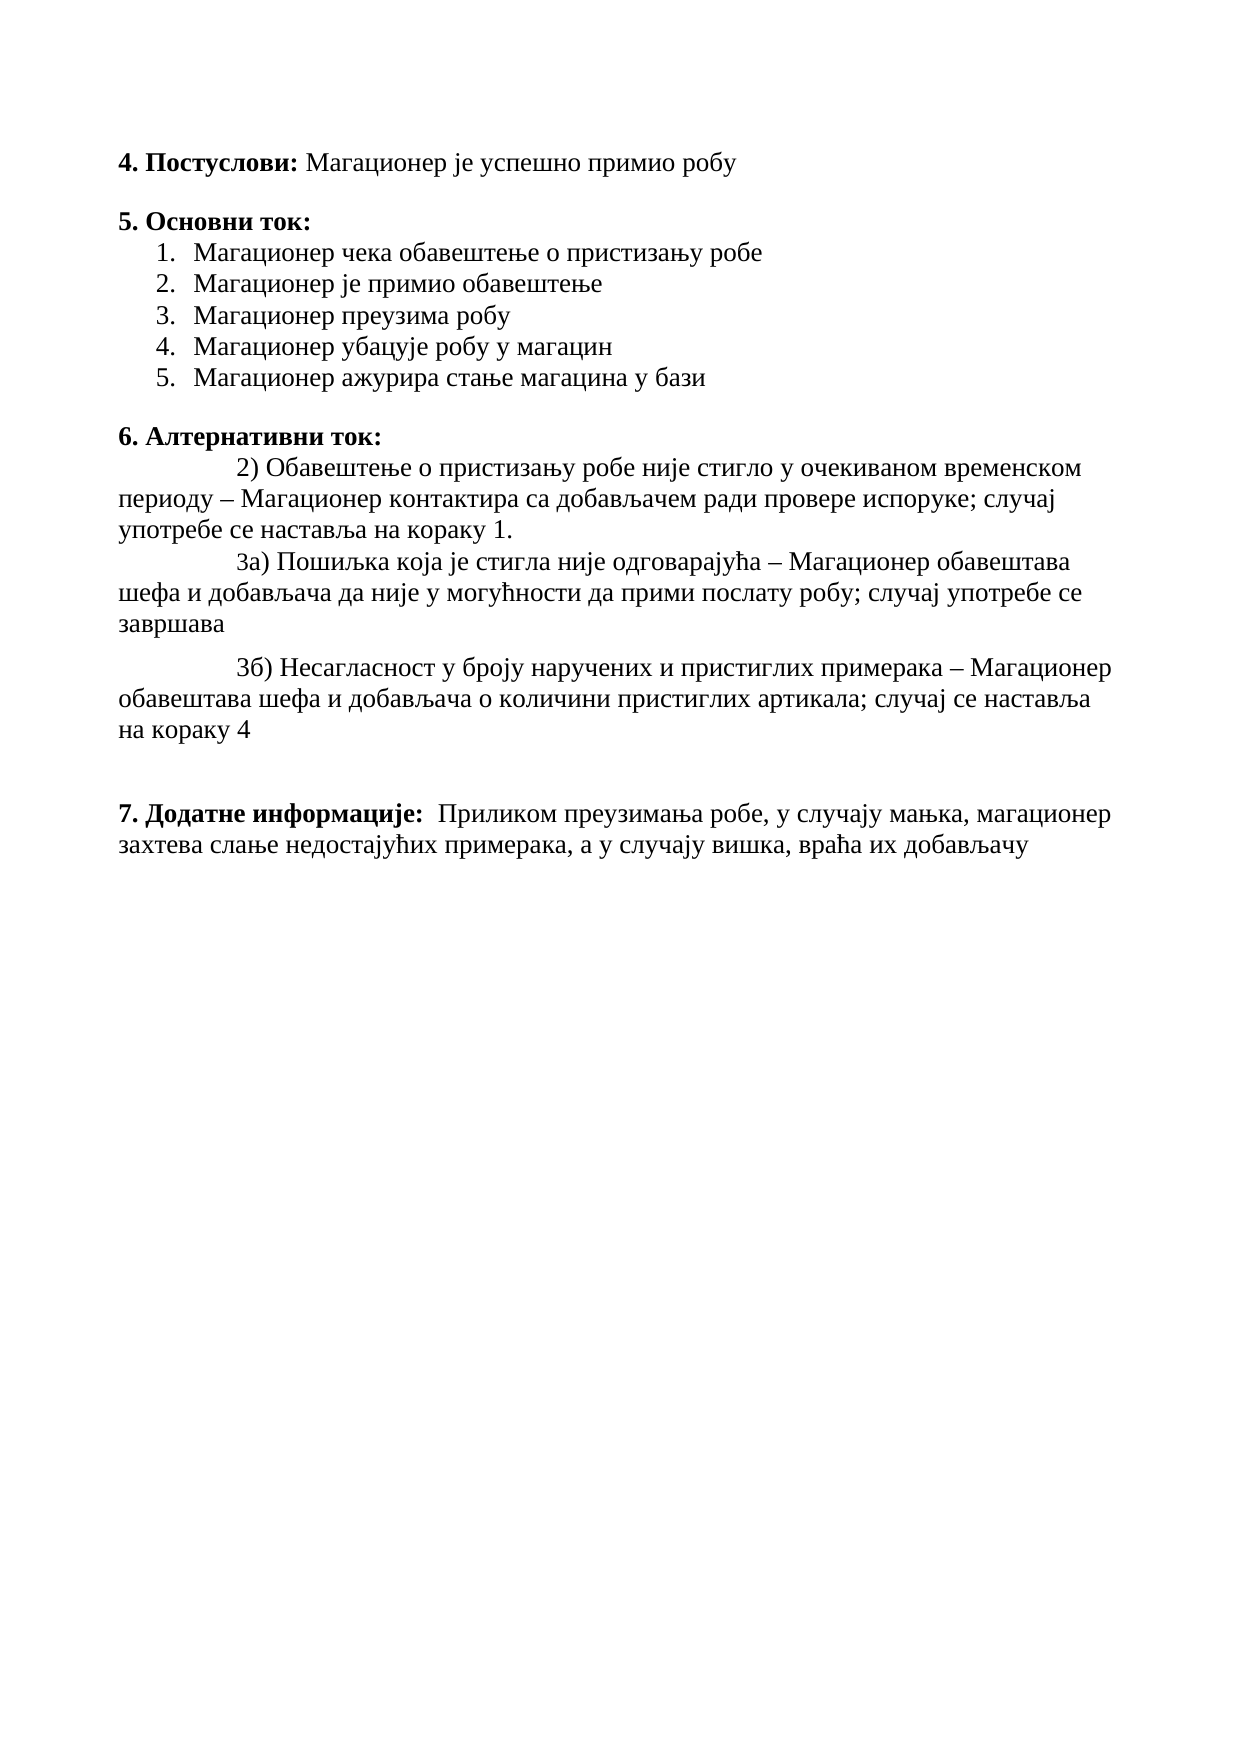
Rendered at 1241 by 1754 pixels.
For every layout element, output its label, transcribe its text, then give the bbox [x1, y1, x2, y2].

list Магационер чека обавештење о пристизању робе [156, 236, 1122, 268]
text 7. Додатне информације: Приликом преузимања робе, у случају мањка, магационер захтева слање недостајућих примерака, а у случају вишка, враћа их добављачу [118, 797, 1122, 859]
list Магационер преузима робу [156, 299, 1122, 330]
text 2) Обавештење о пристизању робе није стигло у очекиваном временском периоду – Магационер контактира са добављачем ради провере испоруке; случај употребе се наставља на кораку 1. [118, 451, 1122, 545]
list Магационер ажурира стање магацина у бази [156, 361, 1122, 392]
list Магационер убацује робу у магацин [156, 330, 1122, 361]
text 5. Oсновни ток: [118, 205, 1122, 236]
text 4. Постуслови: Магационер је успешно примио робу [118, 146, 1122, 177]
text 3а) Пошиљка која је стигла није одговарајућа – Магационер обавештава шефа и добављача да није у могућности да прими послату робу; случај употребе се завршава [118, 545, 1122, 638]
text 3б) Несагласност у броју наручених и пристиглих примерака – Магационер обавештава шефа и добављача о количини пристиглих артикала; случај се наставља на кораку 4 [118, 651, 1122, 744]
text 6. Алтернативни ток: [118, 420, 1122, 451]
list Магационер је примио обавештење [156, 268, 1122, 299]
